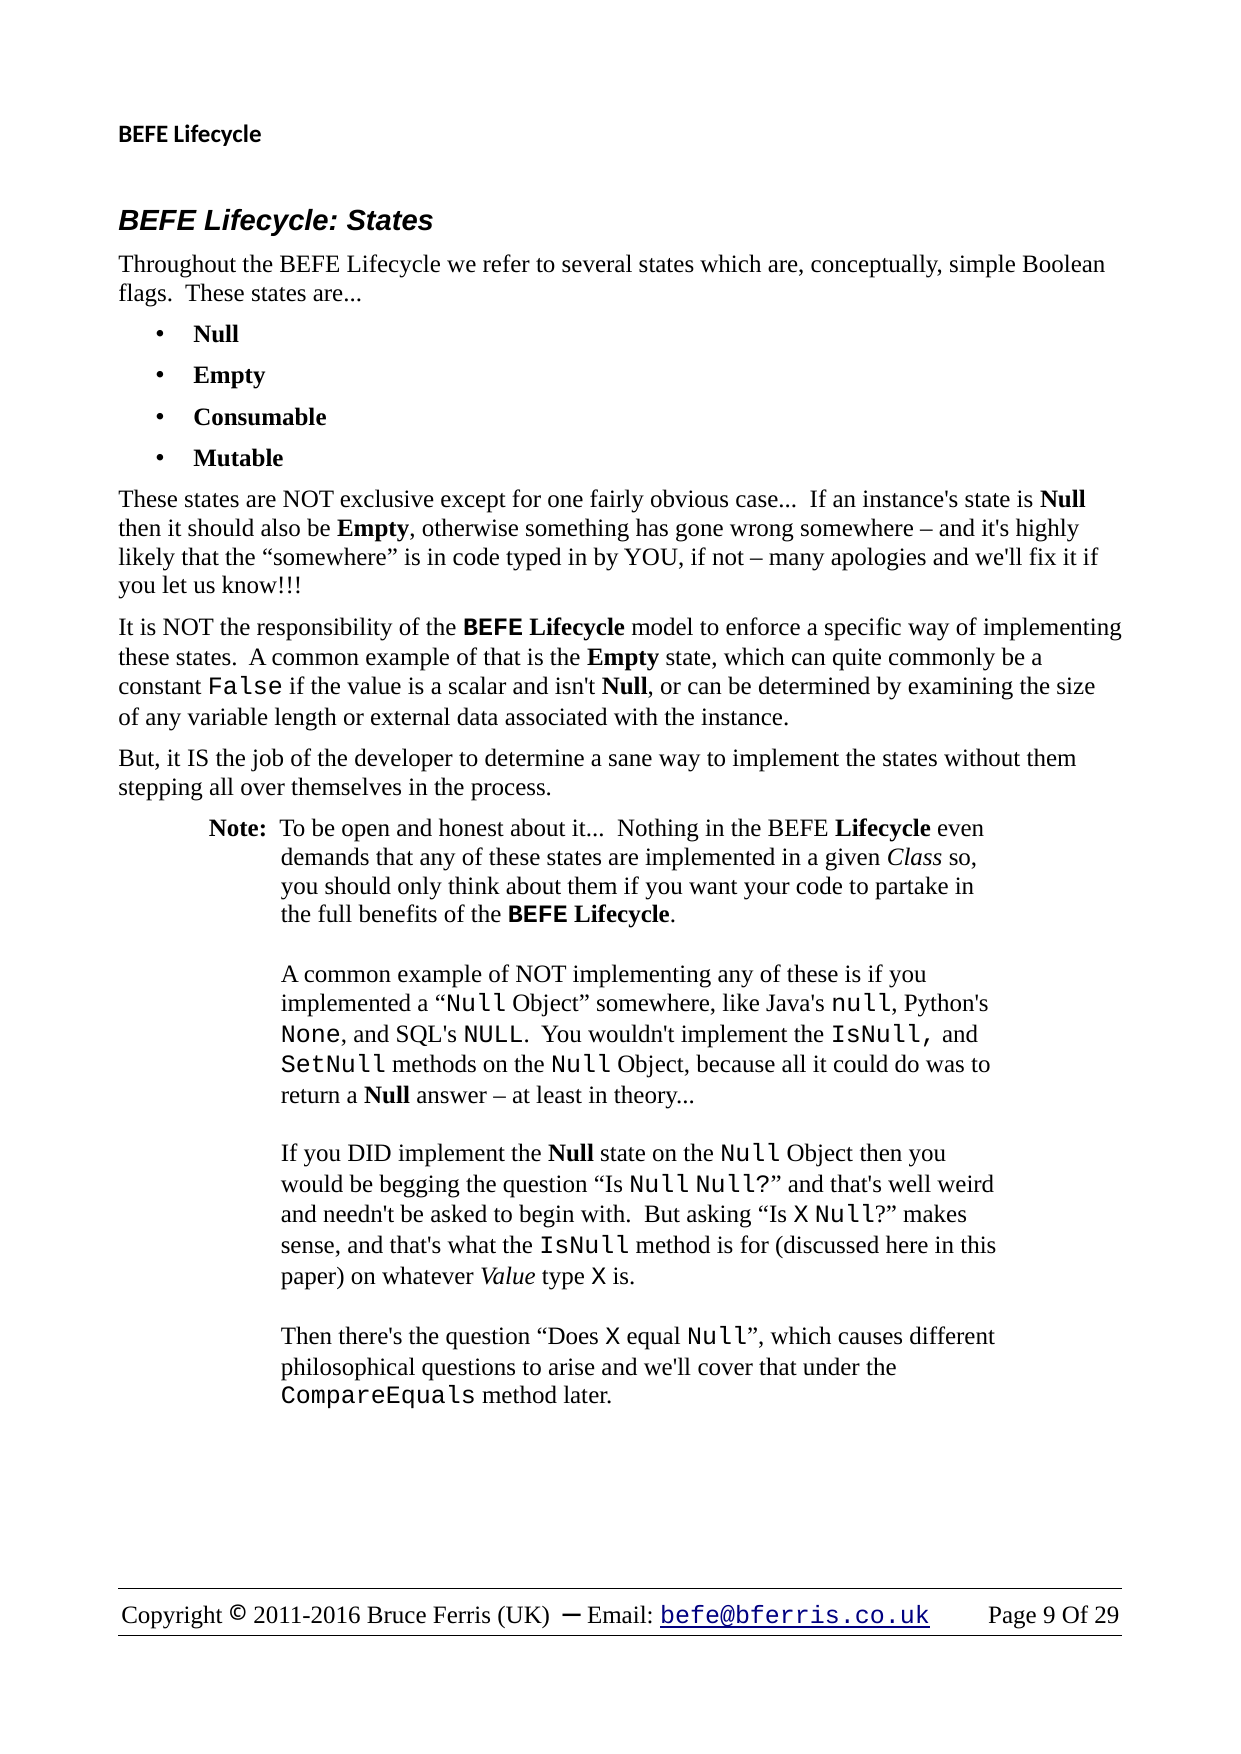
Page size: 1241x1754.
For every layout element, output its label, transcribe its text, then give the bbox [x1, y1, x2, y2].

text But, it IS the job of the developer to determine a sane way to implement the states without them stepping all over themselves in the process. [118, 743, 1122, 801]
list Mutable [156, 443, 1122, 472]
text Note: To be open and honest about it... Nothing in the BEFE Lifecycle even demands that any of these states are implemented in a given Class so, you should only think about them if you want your code to partake in the full benefits of the BEFE Lifecycle. A common example of NOT implementing any of these is if you implemented a “Null Object” somewhere, like Java's null, Python's None, and SQL's NULL. You wouldn't implement the IsNull, and SetNull methods on the Null Object, because all it could do was to return a Null answer – at least in theory... If you DID implement the Null state on the Null Object then you would be begging the question “Is Null Null?” and that's well weird and needn't be asked to begin with. But asking “Is X Null?” makes sense, and that's what the IsNull method is for (discussed here in this paper) on whatever Value type X is. Then there's the question “Does X equal Null”, which causes different philosophical questions to arise and we'll cover that under the CompareEquals method later. [209, 813, 1002, 1411]
list Consumable [156, 402, 1122, 430]
subtitle BEFE Lifecycle: States [118, 203, 1122, 237]
list Null [156, 319, 1122, 348]
list Empty [156, 360, 1122, 389]
text It is NOT the responsibility of the BEFE Lifecycle model to enforce a specific way of implementing these states. A common example of that is the Empty state, which can quite commonly be a constant False if the value is a scalar and isn't Null, or can be determined by examining the size of any variable length or external data associated with the instance. [118, 612, 1122, 731]
text These states are NOT exclusive except for one fairly obvious case... If an instance's state is Null then it should also be Empty, otherwise something has gone wrong somewhere – and it's highly likely that the “somewhere” is in code typed in by YOU, if not – many apologies and we'll fix it if you let us know!!! [118, 484, 1122, 599]
text Throughout the BEFE Lifecycle we refer to several states which are, conceptually, simple Boolean flags. These states are... [118, 249, 1122, 307]
